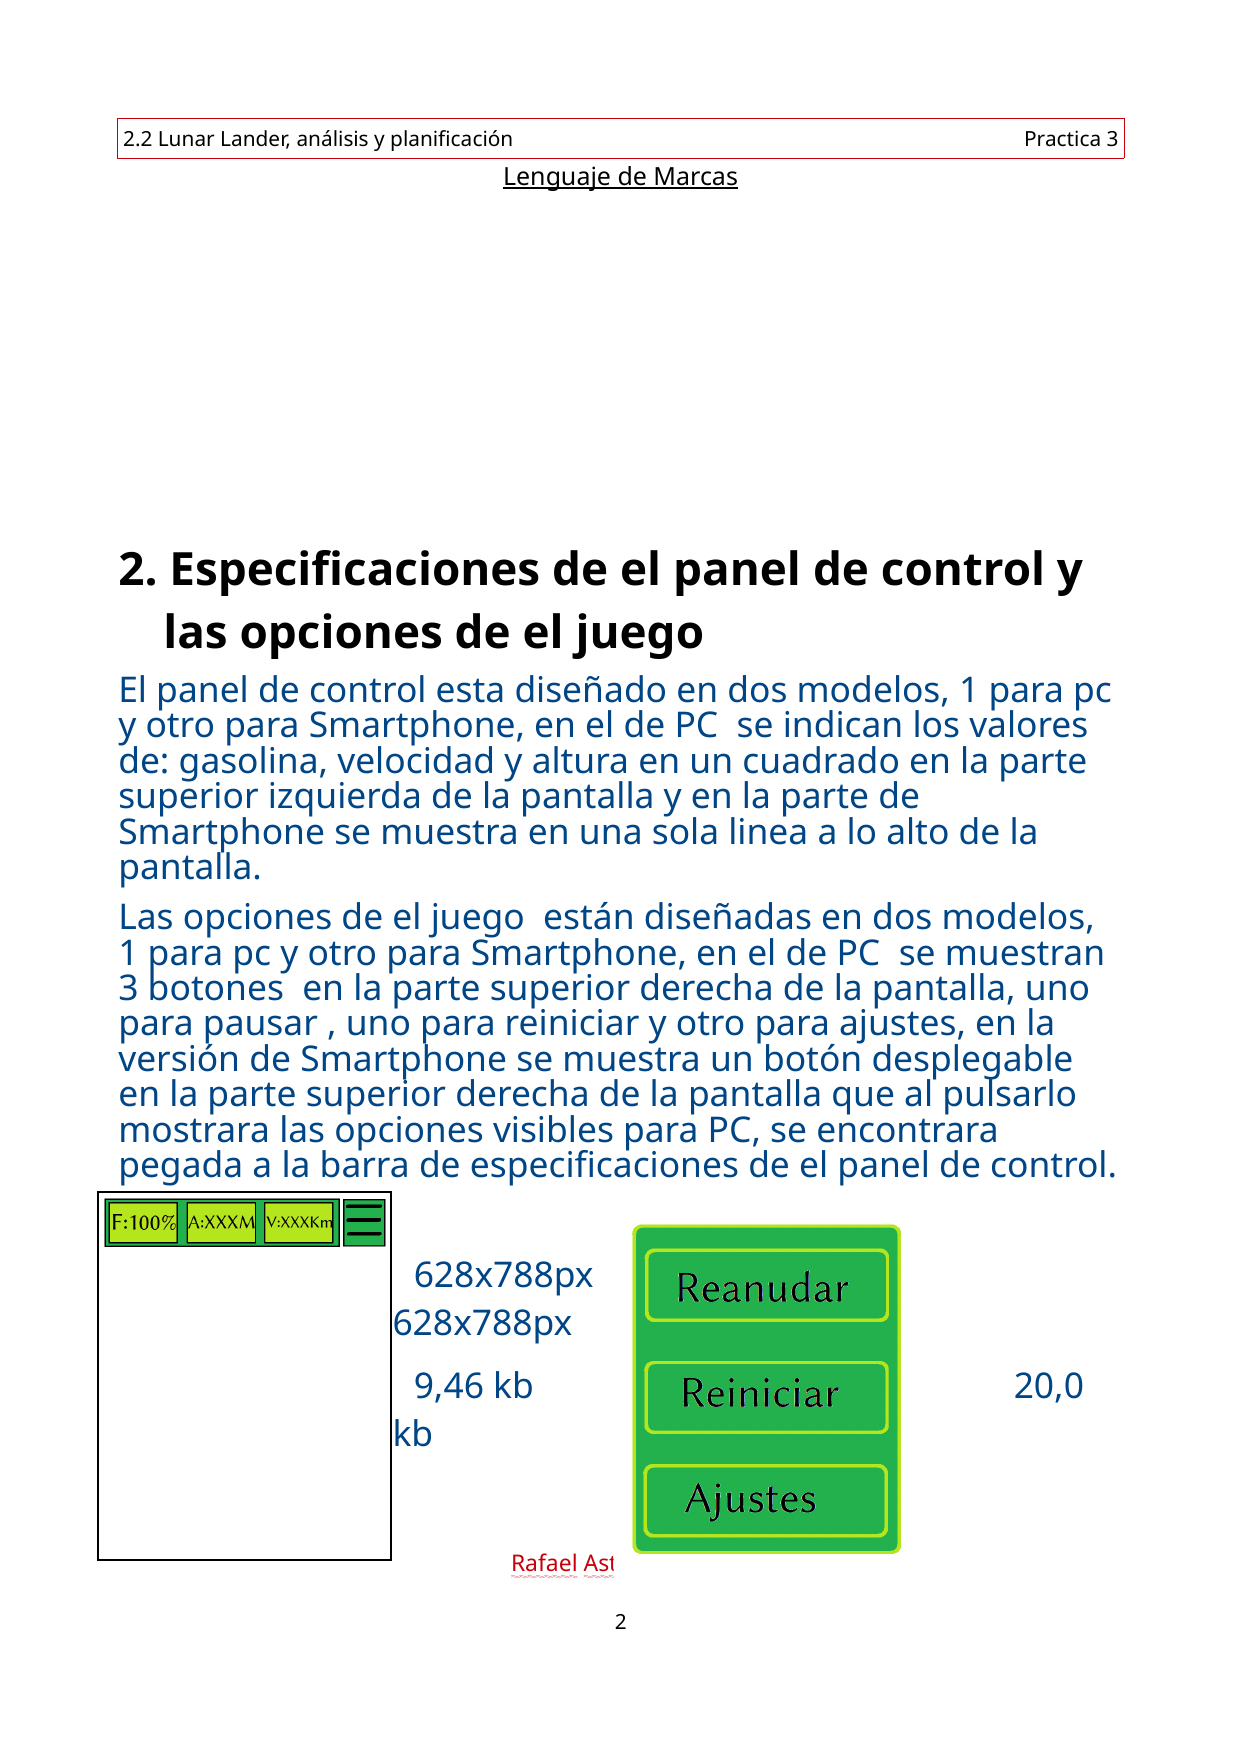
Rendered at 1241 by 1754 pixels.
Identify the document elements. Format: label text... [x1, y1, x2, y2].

text 628x788px 628x788px [392, 1249, 613, 1346]
text [916, 1249, 1146, 1346]
picture [613, 1201, 916, 1580]
text El panel de control esta diseñado en dos modelos, 1 para pc y otro para Smartphone, en el de PC se indican los valores de: gasolina, velocidad y altura en un cuadrado en la parte superior izquierda de la pantalla y en la parte de Smartphone se muestra en una sola linea a lo alto de la pantalla. [118, 674, 1123, 887]
text 9,46 kb 20,0 kb [392, 1360, 613, 1457]
text Las opciones de el juego están diseñadas en dos modelos, 1 para pc y otro para Smartphone, en el de PC se muestran 3 botones en la parte superior derecha de la pantalla, uno para pausar , uno para reiniciar y otro para ajustes, en la versión de Smartphone se muestra un botón desplegable en la parte superior derecha de la pantalla que al pulsarlo mostrara las opciones visibles para PC, se encontrara pegada a la barra de especificaciones de el panel de control. [118, 901, 1123, 1184]
text 9,46 kb 20,0 kb [916, 1360, 1123, 1457]
picture [102, 1195, 388, 1557]
subtitle 2. Especificaciones de el panel de control y las opciones de el juego [118, 537, 1123, 662]
